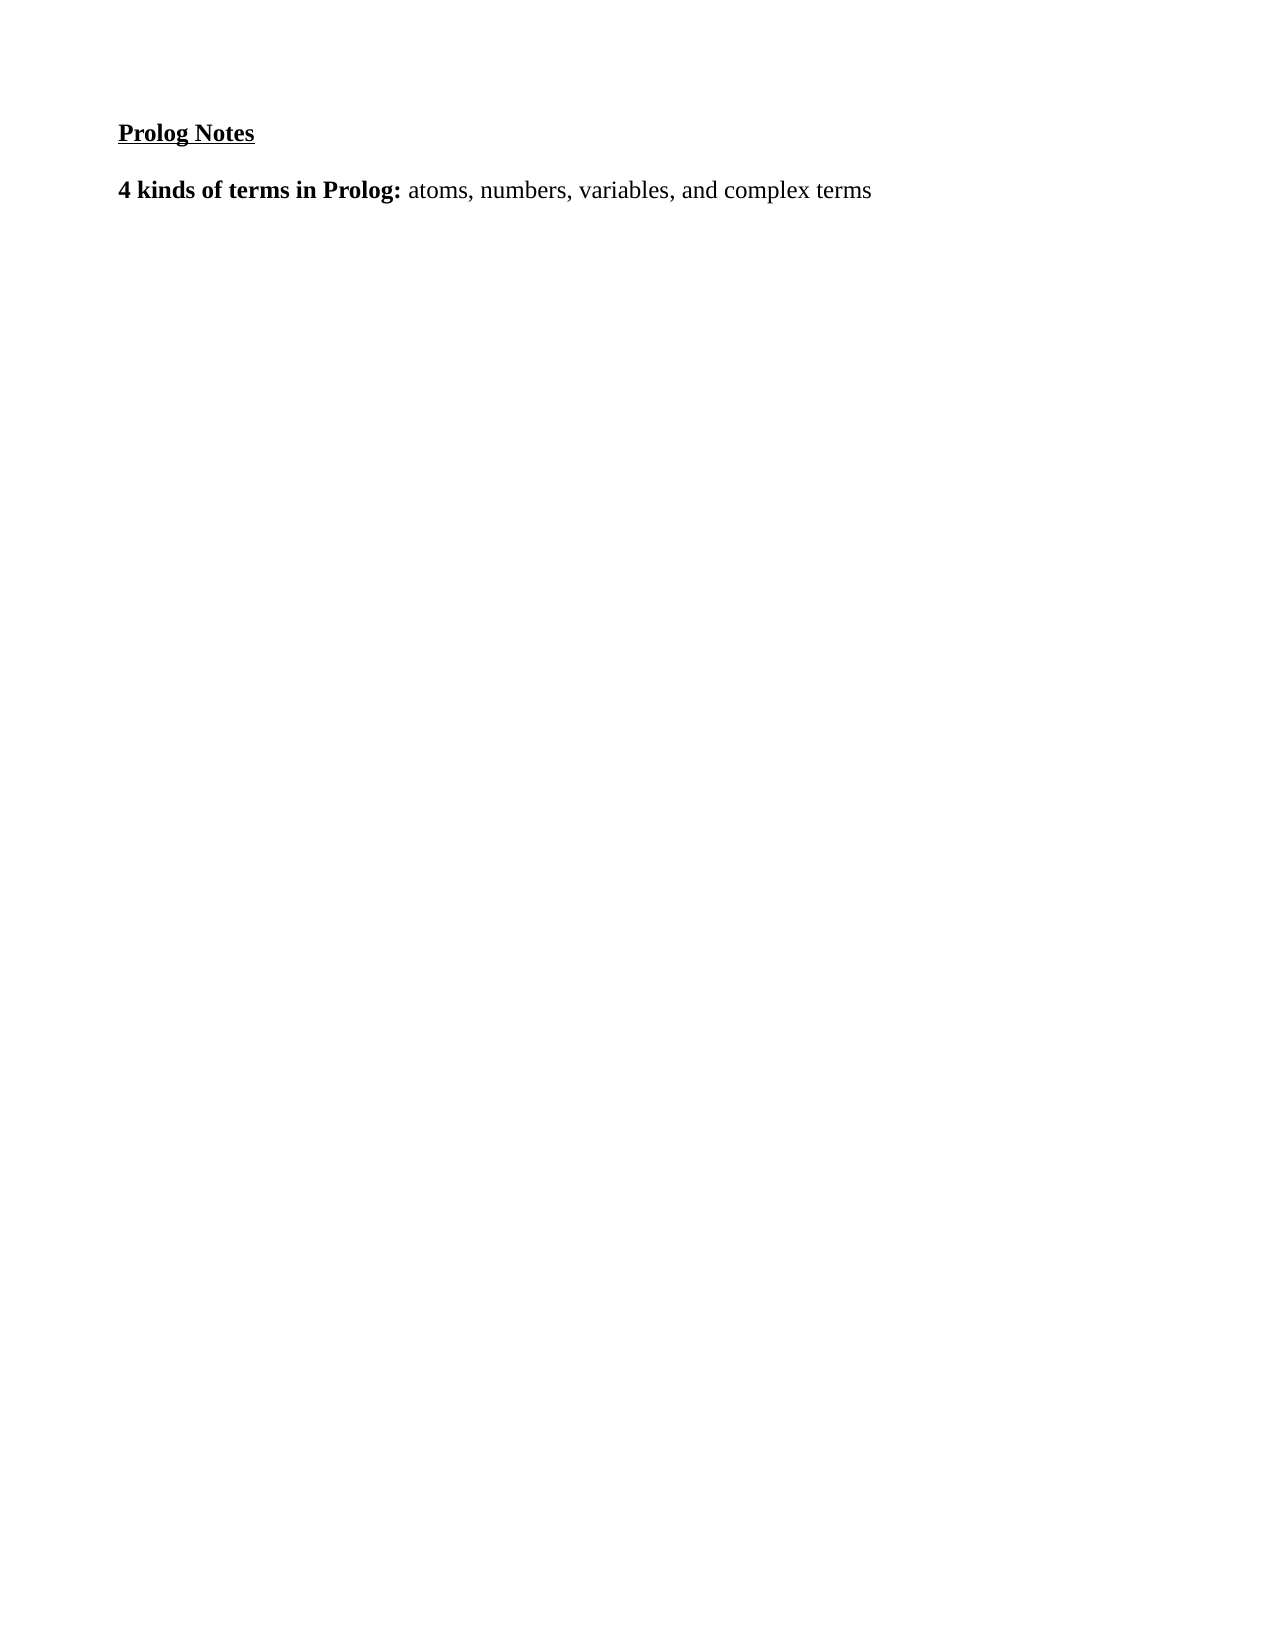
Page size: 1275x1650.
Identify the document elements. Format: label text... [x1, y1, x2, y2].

text Prolog Notes [118, 118, 1157, 147]
text 4 kinds of terms in Prolog: atoms, numbers, variables, and complex terms [118, 176, 1157, 204]
